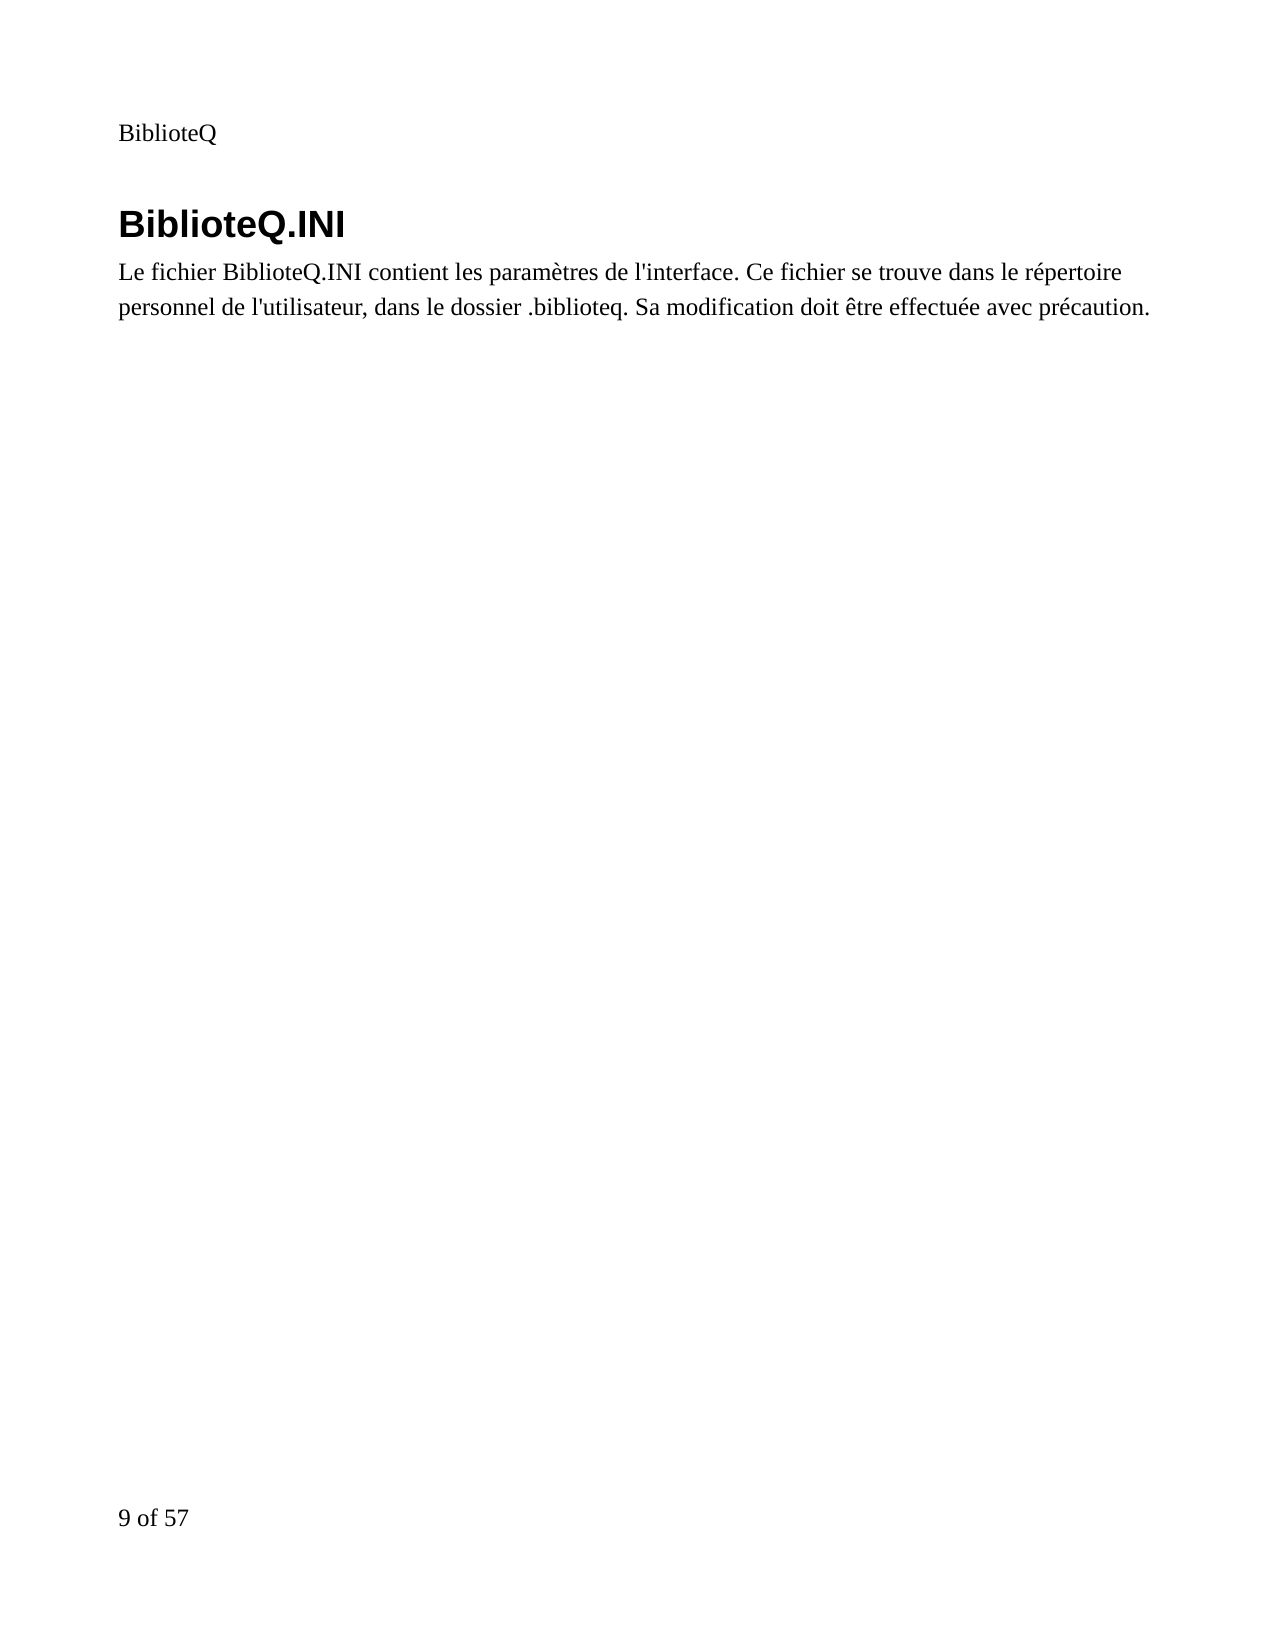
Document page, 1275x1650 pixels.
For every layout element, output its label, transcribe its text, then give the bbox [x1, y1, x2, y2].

text Le fichier BiblioteQ.INI contient les paramètres de l'interface. Ce fichier se trouve dans le répertoire personnel de l'utilisateur, dans le dossier .biblioteq. Sa modification doit être effectuée avec précaution. [118, 257, 1157, 321]
subtitle BiblioteQ.INI [118, 201, 1157, 245]
